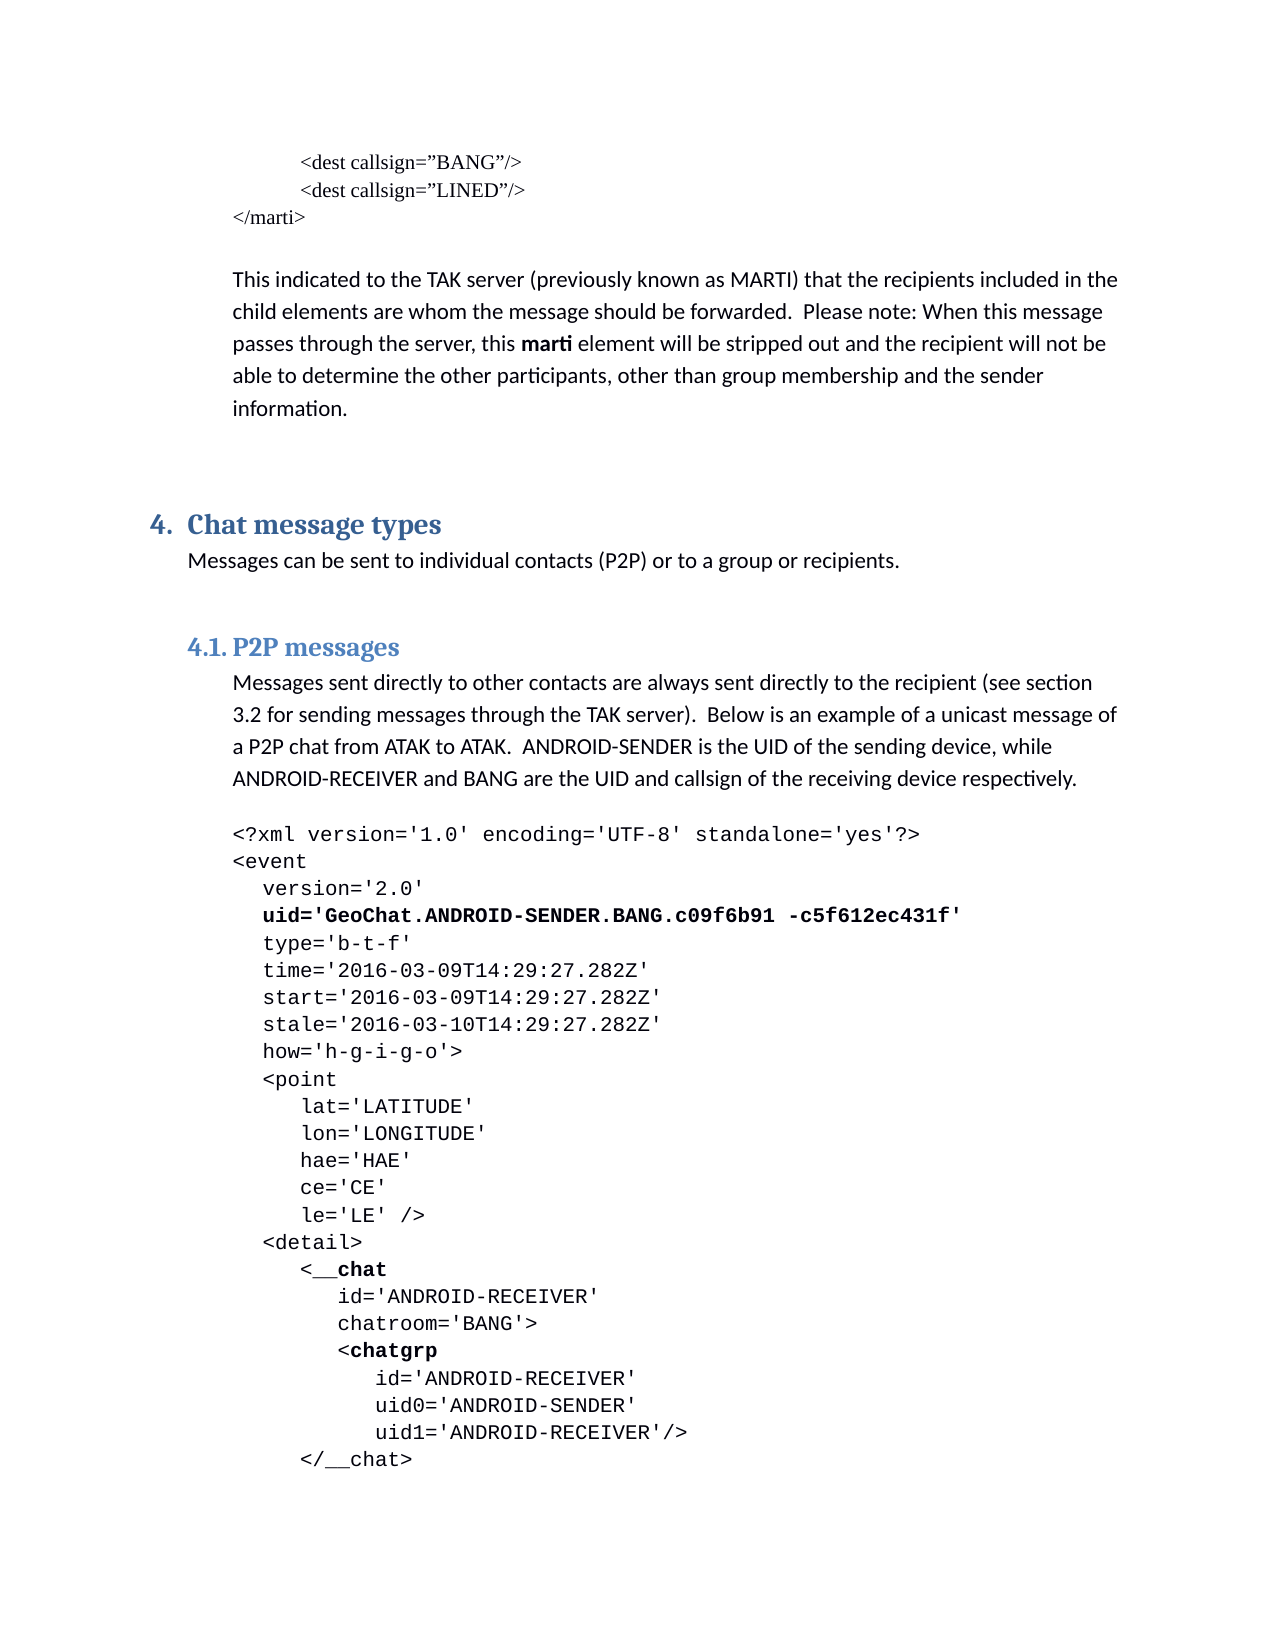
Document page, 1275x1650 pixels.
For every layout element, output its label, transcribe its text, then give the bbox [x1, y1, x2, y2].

list <?xml version='1.0' encoding='UTF-8' standalone='yes'?> [232, 824, 1125, 848]
list Messages can be sent to individual contacts (P2P) or to a group or recipients. [187, 547, 1125, 575]
list lat='LATITUDE' [232, 1096, 1125, 1119]
list type='b-t-f' [232, 933, 1125, 956]
list id='ANDROID-RECEIVER' [232, 1286, 1125, 1310]
list <chatgrp [232, 1341, 1125, 1364]
list <event [232, 851, 1125, 875]
list <point [232, 1069, 1125, 1092]
list ce='CE' [232, 1177, 1125, 1201]
list id='ANDROID-RECEIVER' [232, 1368, 1125, 1391]
list <detail> [232, 1232, 1125, 1255]
list stale='2016-03-10T14:29:27.282Z' [232, 1014, 1125, 1038]
list Messages sent directly to other contacts are always sent directly to the recipient (see section 3.2 for sending messages through the TAK server). Below is an example of a unicast message of a P2P chat from ATAK to ATAK. ANDROID-SENDER is the UID of the sending device, while ANDROID-RECEIVER and BANG are the UID and callsign of the receiving device respectively. [232, 668, 1125, 792]
list uid1='ANDROID-RECEIVER'/> [232, 1422, 1125, 1446]
list <dest callsign=”BANG”/> [232, 150, 1125, 174]
list lon='LONGITUDE' [232, 1123, 1125, 1147]
list This indicated to the TAK server (previously known as MARTI) that the recipients included in the child elements are whom the message should be forwarded. Please note: When this message passes through the server, this marti element will be stripped out and the recipient will not be able to determine the other participants, other than group membership and the sender information. [232, 265, 1125, 422]
list chatroom='BANG'> [232, 1313, 1125, 1337]
list uid='GeoChat.ANDROID-SENDER.BANG.c09f6b91 -c5f612ec431f' [232, 906, 1125, 929]
list time='2016-03-09T14:29:27.282Z' [232, 960, 1125, 983]
list uid0='ANDROID-SENDER' [232, 1395, 1125, 1418]
list </__chat> [232, 1449, 1125, 1473]
list <__chat [232, 1259, 1125, 1283]
subtitle Chat message types [150, 508, 1125, 542]
subtitle P2P messages [187, 632, 1125, 663]
list </marti> [232, 205, 1125, 229]
list hae='HAE' [232, 1150, 1125, 1174]
list start='2016-03-09T14:29:27.282Z' [232, 987, 1125, 1011]
list how='h-g-i-g-o'> [232, 1041, 1125, 1065]
list <dest callsign=”LINED”/> [232, 178, 1125, 202]
list le='LE' /> [232, 1204, 1125, 1228]
list version='2.0' [232, 878, 1125, 902]
